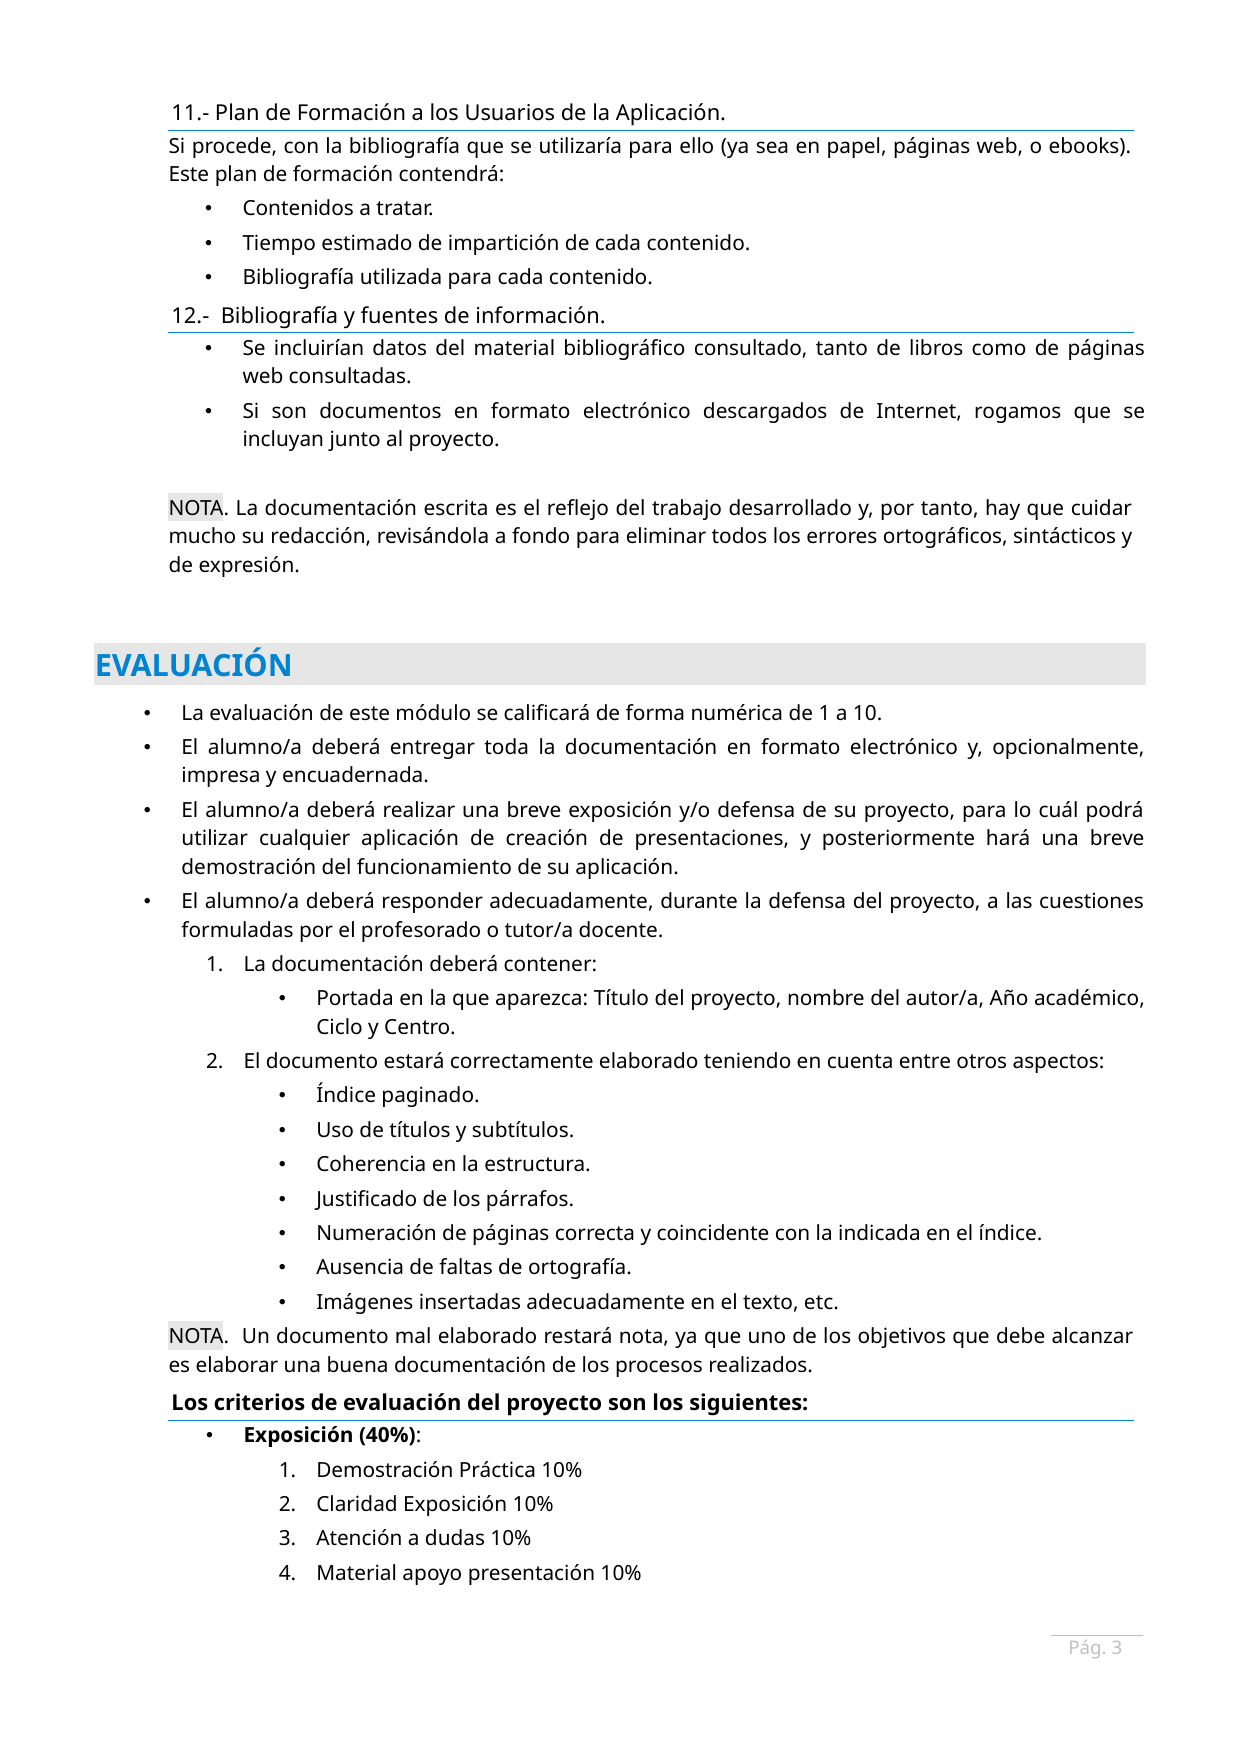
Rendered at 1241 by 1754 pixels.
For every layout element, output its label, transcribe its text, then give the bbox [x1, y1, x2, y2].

list Claridad Exposición 10% [278, 1489, 1146, 1517]
list Material apoyo presentación 10% [278, 1558, 1146, 1586]
list Coherencia en la estructura. [278, 1149, 1146, 1178]
list Uso de títulos y subtítulos. [278, 1115, 1146, 1143]
list Ausencia de faltas de ortografía. [278, 1252, 1146, 1281]
list Numeración de páginas correcta y coincidente con la indicada en el índice. [278, 1218, 1146, 1247]
subtitle EVALUACIÓN [94, 643, 1146, 685]
list Demostración Práctica 10% [278, 1455, 1146, 1483]
list Índice paginado. [278, 1081, 1146, 1109]
list Si son documentos en formato electrónico descargados de Internet, rogamos que se incluyan junto al proyecto. [205, 396, 1146, 453]
list Tiempo estimado de impartición de cada contenido. [205, 228, 1146, 256]
text NOTA. La documentación escrita es el reflejo del trabajo desarrollado y, por tanto, hay que cuidar mucho su redacción, revisándola a fondo para eliminar todos los errores ortográficos, sintácticos y de expresión. [168, 493, 1134, 578]
text Si procede, con la bibliografía que se utilizaría para ello (ya sea en papel, páginas web, o ebooks). Este plan de formación contendrá: [168, 131, 1134, 188]
subtitle 11.- Plan de Formación a los Usuarios de la Aplicación. [168, 94, 1134, 130]
list Imágenes insertadas adecuadamente en el texto, etc. [278, 1287, 1146, 1315]
list El alumno/a deberá responder adecuadamente, durante la defensa del proyecto, a las cuestiones formuladas por el profesorado o tutor/a docente. [144, 886, 1146, 943]
list Bibliografía utilizada para cada contenido. [205, 262, 1146, 291]
subtitle 12.- Bibliografía y fuentes de información. [168, 297, 1134, 332]
list La documentación deberá contener: [206, 949, 1146, 977]
list Atención a dudas 10% [278, 1523, 1146, 1552]
list La evaluación de este módulo se calificará de forma numérica de 1 a 10. [144, 698, 1146, 726]
list Se incluirían datos del material bibliográfico consultado, tanto de libros como de páginas web consultadas. [205, 333, 1146, 390]
list Contenidos a tratar. [205, 193, 1146, 222]
text NOTA. Un documento mal elaborado restará nota, ya que uno de los objetivos que debe alcanzar es elaborar una buena documentación de los procesos realizados. [168, 1321, 1134, 1378]
list Portada en la que aparezca: Título del proyecto, nombre del autor/a, Año académico, Ciclo y Centro. [278, 983, 1146, 1040]
list El alumno/a deberá entregar toda la documentación en formato electrónico y, opcionalmente, impresa y encuadernada. [144, 732, 1146, 789]
list Justificado de los párrafos. [278, 1184, 1146, 1212]
subtitle Los criterios de evaluación del proyecto son los siguientes: [168, 1384, 1134, 1420]
list El alumno/a deberá realizar una breve exposición y/o defensa de su proyecto, para lo cuál podrá utilizar cualquier aplicación de creación de presentaciones, y posteriormente hará una breve demostración del funcionamiento de su aplicación. [144, 795, 1146, 880]
list Exposición (40%): [206, 1420, 1146, 1449]
list El documento estará correctamente elaborado teniendo en cuenta entre otros aspectos: [206, 1046, 1146, 1075]
